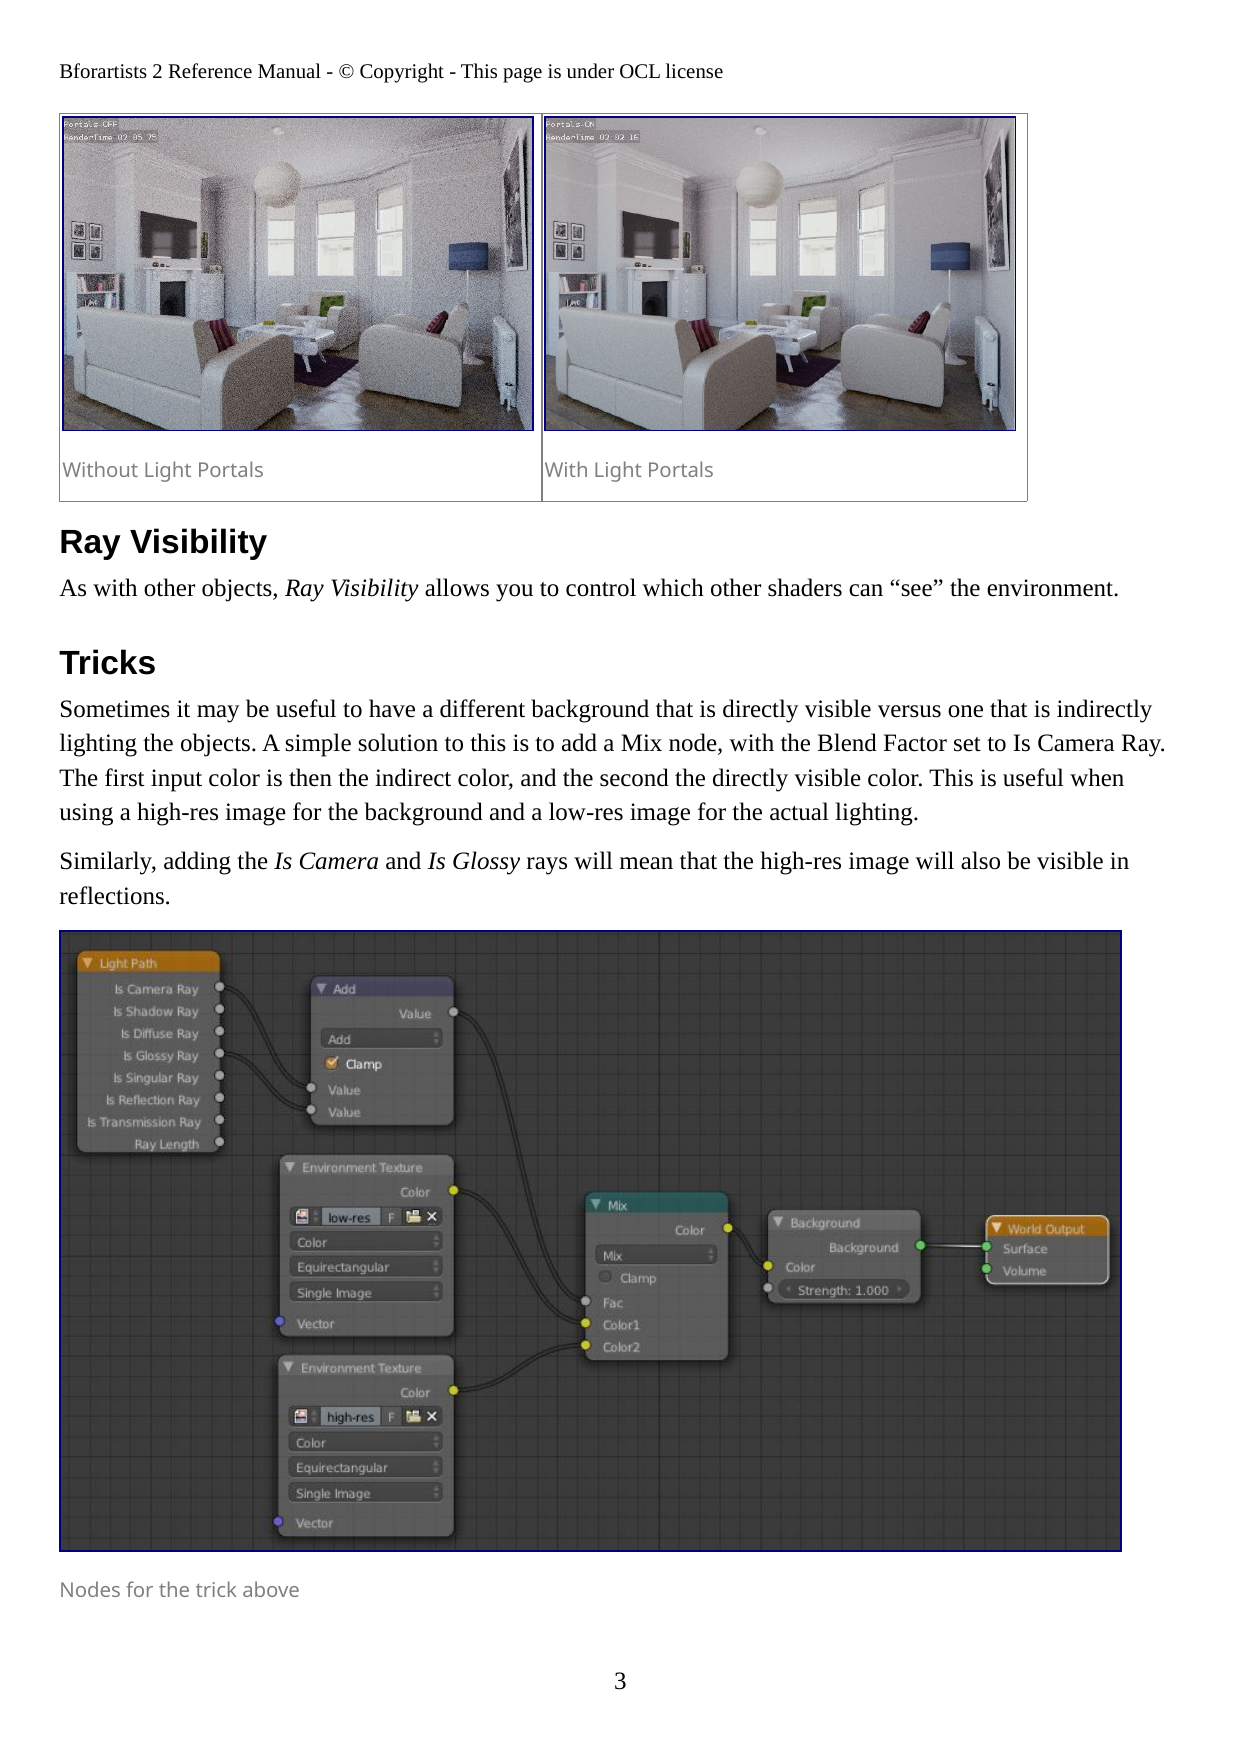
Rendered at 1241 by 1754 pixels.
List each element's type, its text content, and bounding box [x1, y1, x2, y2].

text Sometimes it may be useful to have a different background that is directly visible versus one that is indirectly lighting the objects. A simple solution to this is to add a Mix node, with the Blend Factor set to Is Camera Ray. The first input color is then the indirect color, and the second the directly visible color. This is useful when using a high-res image for the background and a low-res image for the actual lighting. [59, 694, 1181, 826]
text As with other objects, Ray Visibility allows you to control which other shaders can “see” the environment. [59, 573, 1181, 602]
table_header Without Light Portals [60, 114, 541, 501]
picture [64, 118, 532, 430]
subtitle Ray Visibility [59, 522, 1181, 560]
subtitle Tricks [59, 643, 1181, 681]
picture [546, 118, 1015, 430]
table_header With Light Portals [543, 114, 1027, 501]
text Nodes for the trick above [59, 1572, 1181, 1603]
picture [61, 932, 1120, 1550]
text Similarly, adding the Is Camera and Is Glossy rays will mean that the high-res image will also be visible in reflections. [59, 846, 1181, 910]
